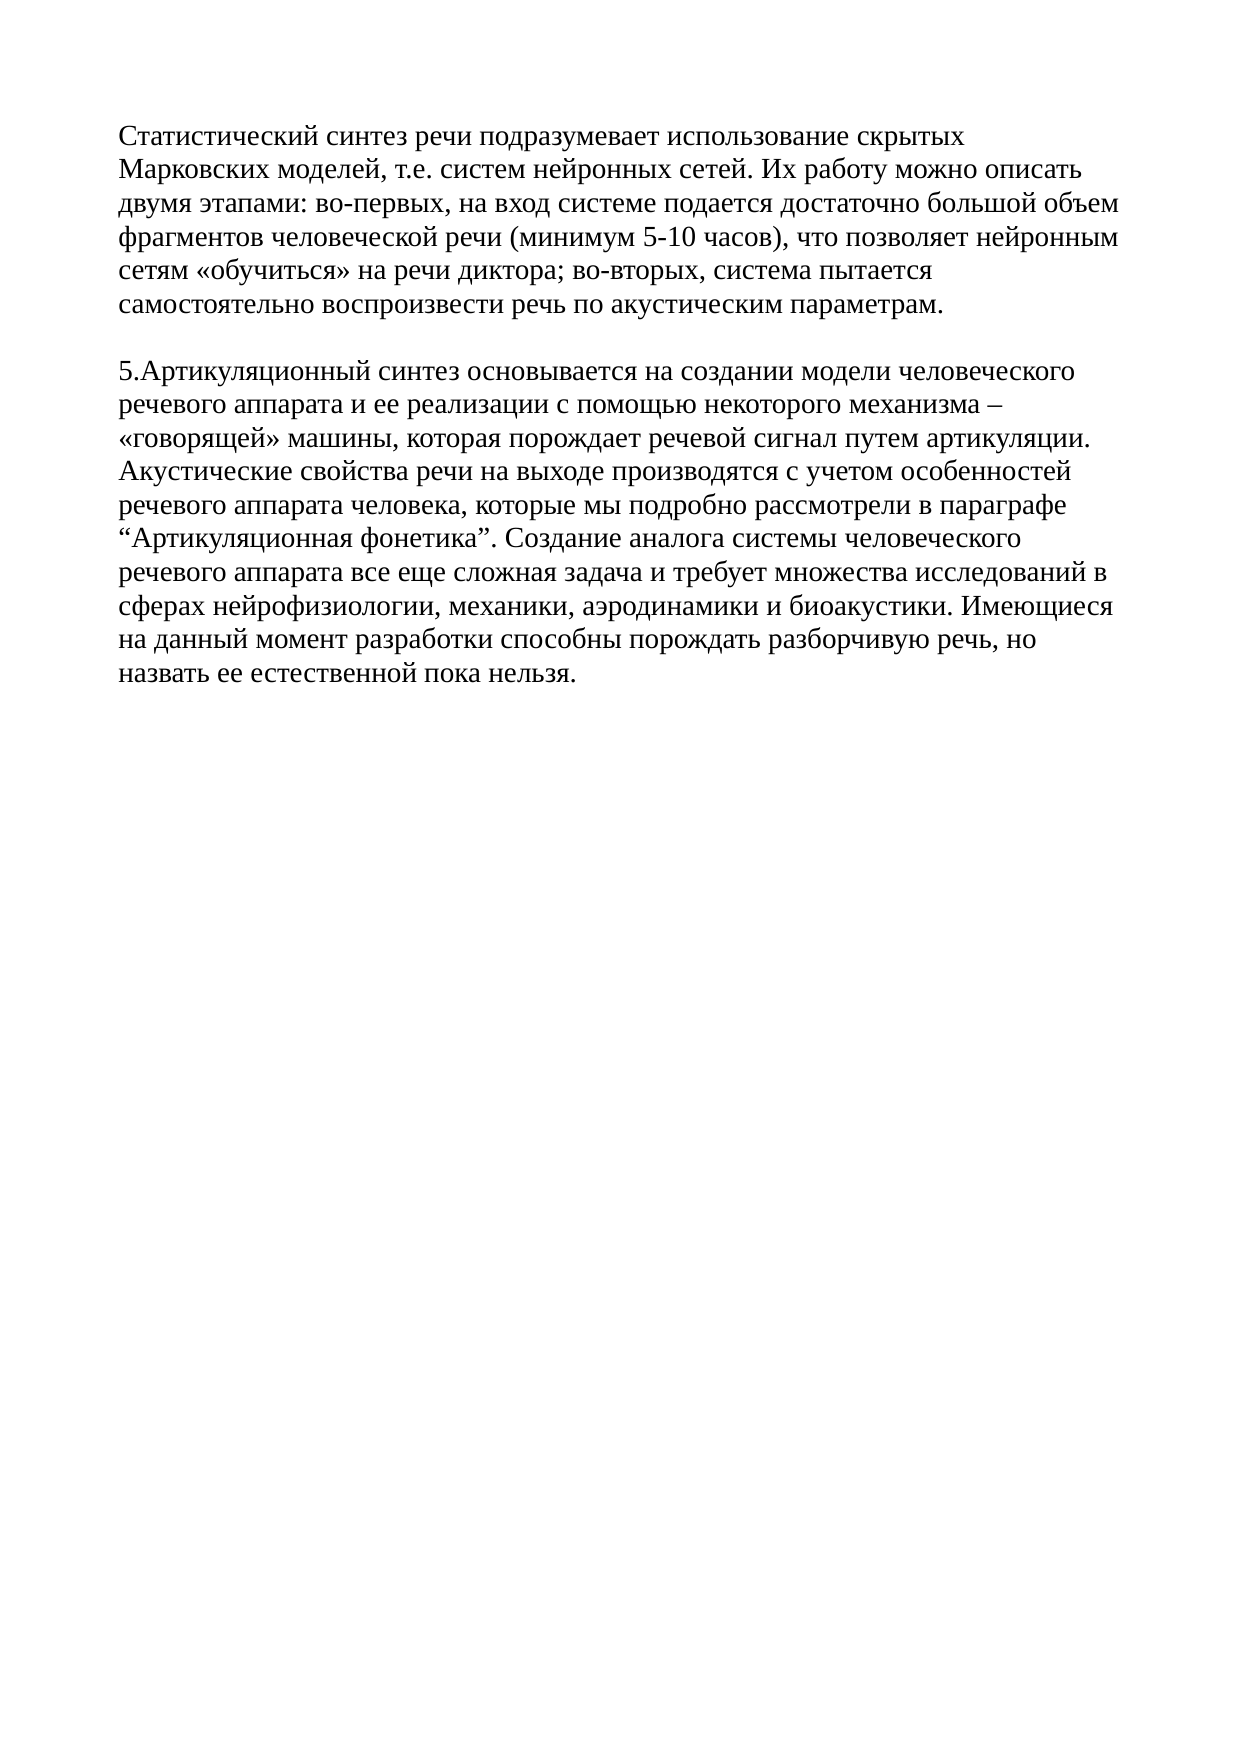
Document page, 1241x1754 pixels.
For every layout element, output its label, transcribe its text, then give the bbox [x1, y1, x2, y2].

text Статистический синтез речи подразумевает использование скрытых Марковских моделей, т.е. систем нейронных сетей. Их работу можно описать двумя этапами: во-первых, на вход системе подается достаточно большой объем фрагментов человеческой речи (минимум 5-10 часов), что позволяет нейронным сетям «обучиться» на речи диктора; во-вторых, система пытается самостоятельно воспроизвести речь по акустическим параметрам. [118, 118, 1122, 319]
text 5.Артикуляционный синтез основывается на создании модели человеческого речевого аппарата и ее реализации с помощью некоторого механизма – «говорящей» машины, которая порождает речевой сигнал путем артикуляции. Акустические свойства речи на выходе производятся с учетом особенностей речевого аппарата человека, которые мы подробно рассмотрели в параграфе “Артикуляционная фонетика”. Создание аналога системы человеческого речевого аппарата все еще сложная задача и требует множества исследований в сферах нейрофизиологии, механики, аэродинамики и биоакустики. Имеющиеся на данный момент разработки способны порождать разборчивую речь, но назвать ее естественной пока нельзя. [118, 353, 1122, 688]
